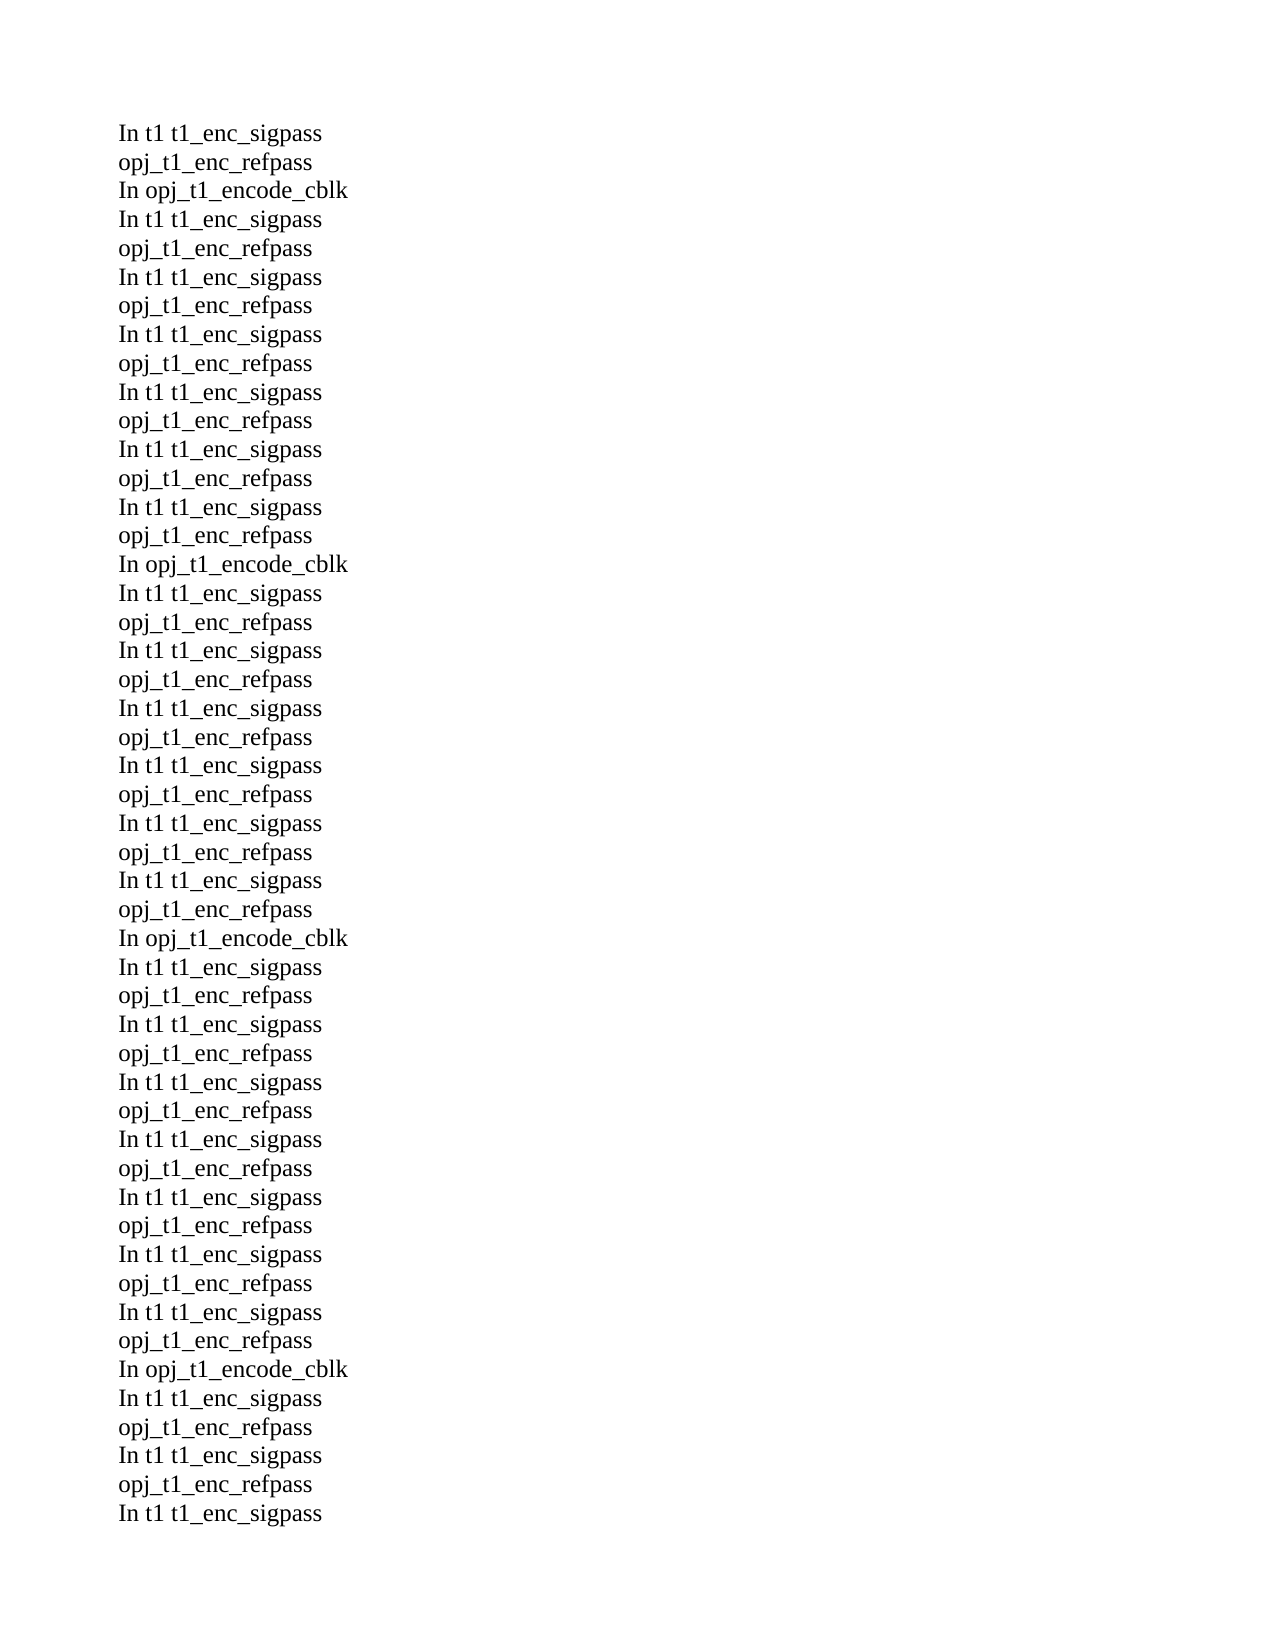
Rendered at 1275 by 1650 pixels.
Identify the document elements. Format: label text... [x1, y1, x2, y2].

text opj_t1_enc_refpass [118, 1412, 1157, 1441]
text opj_t1_enc_refpass [118, 1211, 1157, 1239]
text opj_t1_enc_refpass [118, 837, 1157, 866]
text In t1 t1_enc_sigpass [118, 319, 1157, 348]
text In t1 t1_enc_sigpass [118, 1239, 1157, 1268]
text opj_t1_enc_refpass [118, 1469, 1157, 1498]
text opj_t1_enc_refpass [118, 291, 1157, 319]
text In t1 t1_enc_sigpass [118, 808, 1157, 837]
text opj_t1_enc_refpass [118, 894, 1157, 923]
text opj_t1_enc_refpass [118, 406, 1157, 434]
text opj_t1_enc_refpass [118, 1268, 1157, 1297]
text opj_t1_enc_refpass [118, 521, 1157, 549]
text opj_t1_enc_refpass [118, 1153, 1157, 1182]
text In t1 t1_enc_sigpass [118, 377, 1157, 406]
text opj_t1_enc_refpass [118, 779, 1157, 808]
text In t1 t1_enc_sigpass [118, 1297, 1157, 1326]
text In t1 t1_enc_sigpass [118, 1067, 1157, 1096]
text In opj_t1_encode_cblk [118, 176, 1157, 204]
text opj_t1_enc_refpass [118, 348, 1157, 377]
text In t1 t1_enc_sigpass [118, 866, 1157, 894]
text opj_t1_enc_refpass [118, 722, 1157, 751]
text opj_t1_enc_refpass [118, 607, 1157, 636]
text In t1 t1_enc_sigpass [118, 492, 1157, 521]
text In t1 t1_enc_sigpass [118, 751, 1157, 779]
text In t1 t1_enc_sigpass [118, 1498, 1157, 1527]
text In t1 t1_enc_sigpass [118, 1124, 1157, 1153]
text opj_t1_enc_refpass [118, 233, 1157, 262]
text opj_t1_enc_refpass [118, 1096, 1157, 1124]
text opj_t1_enc_refpass [118, 1038, 1157, 1067]
text opj_t1_enc_refpass [118, 1326, 1157, 1354]
text In t1 t1_enc_sigpass [118, 1441, 1157, 1469]
text opj_t1_enc_refpass [118, 147, 1157, 176]
text In t1 t1_enc_sigpass [118, 118, 1157, 147]
text opj_t1_enc_refpass [118, 664, 1157, 693]
text In t1 t1_enc_sigpass [118, 636, 1157, 664]
text In t1 t1_enc_sigpass [118, 578, 1157, 607]
text In opj_t1_encode_cblk [118, 549, 1157, 578]
text In t1 t1_enc_sigpass [118, 262, 1157, 291]
text In t1 t1_enc_sigpass [118, 1009, 1157, 1038]
text In t1 t1_enc_sigpass [118, 693, 1157, 722]
text In t1 t1_enc_sigpass [118, 204, 1157, 233]
text In opj_t1_encode_cblk [118, 1354, 1157, 1383]
text In t1 t1_enc_sigpass [118, 1182, 1157, 1211]
text In opj_t1_encode_cblk [118, 923, 1157, 952]
text In t1 t1_enc_sigpass [118, 434, 1157, 463]
text In t1 t1_enc_sigpass [118, 1383, 1157, 1412]
text opj_t1_enc_refpass [118, 463, 1157, 492]
text In t1 t1_enc_sigpass [118, 952, 1157, 981]
text opj_t1_enc_refpass [118, 981, 1157, 1009]
